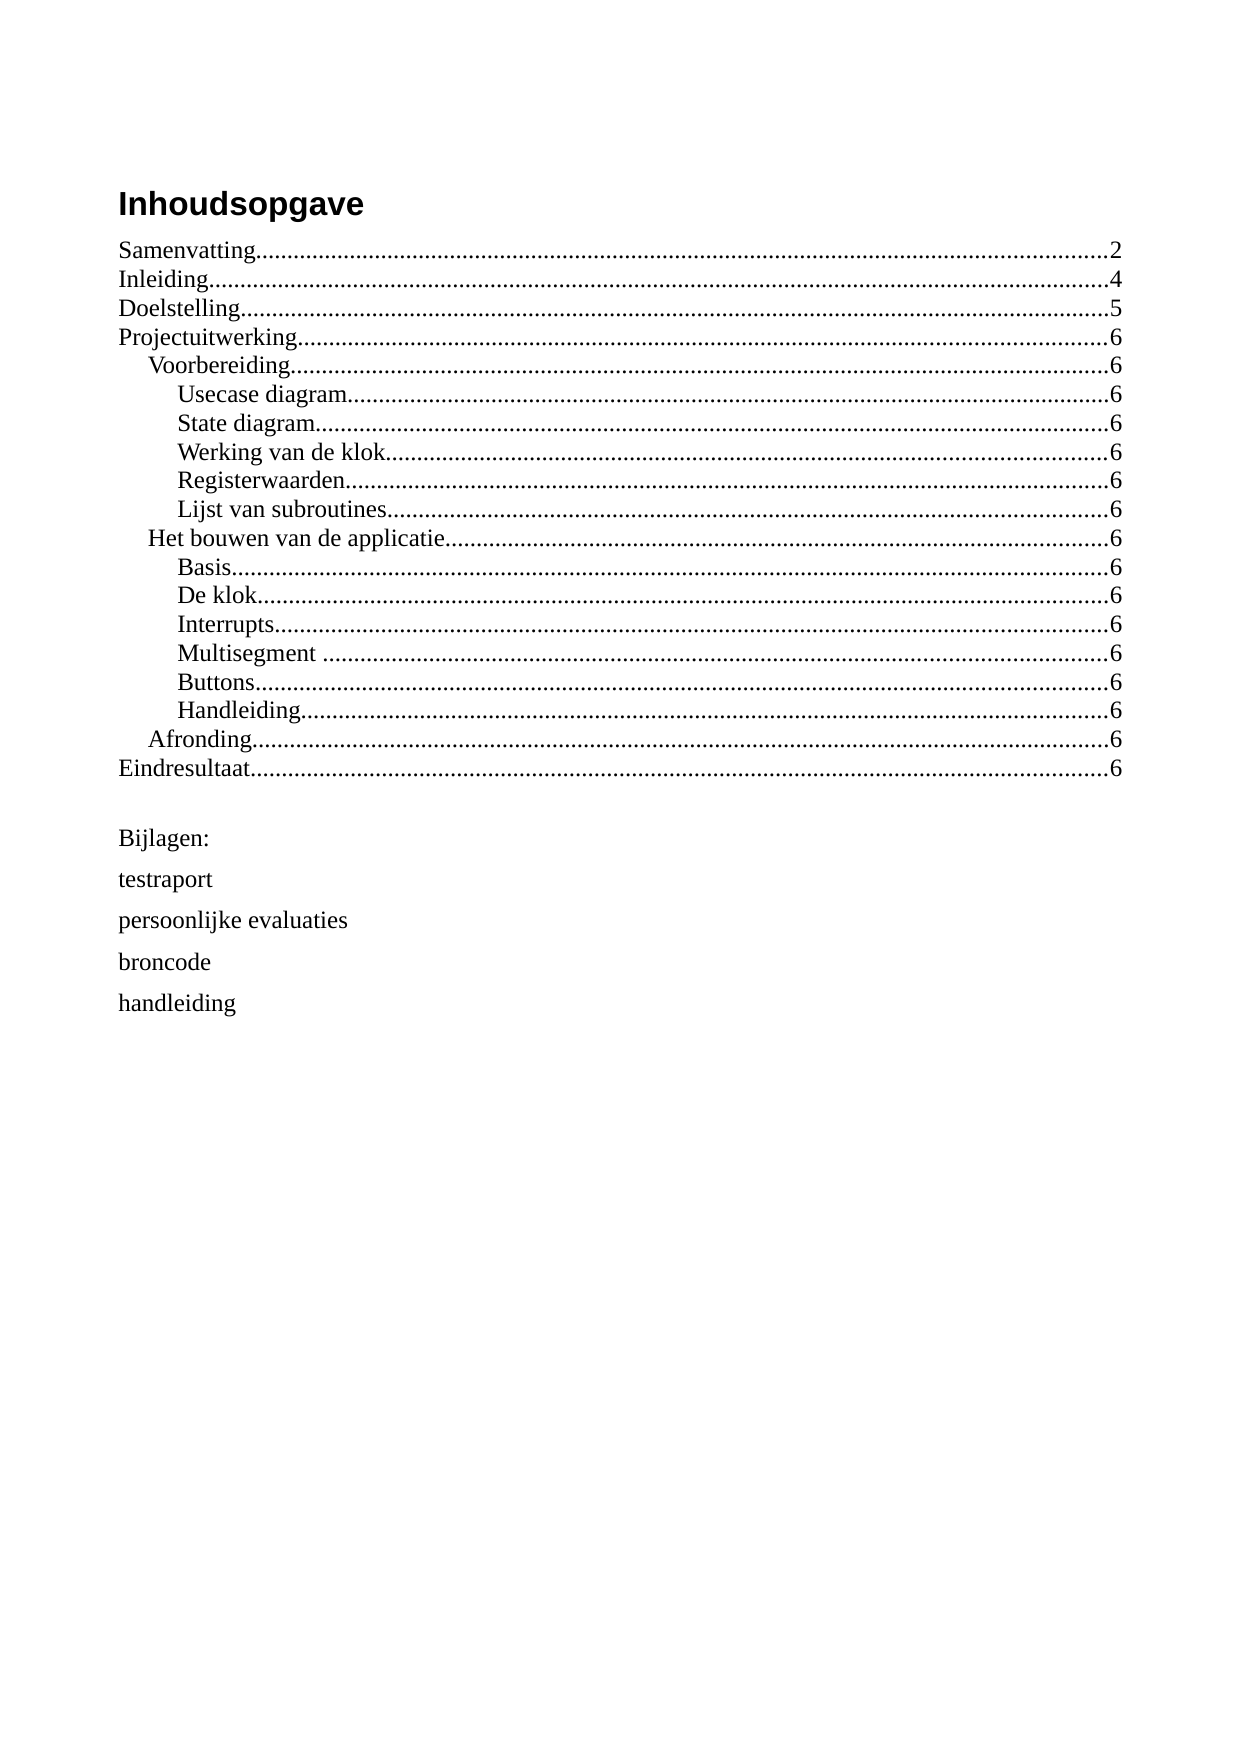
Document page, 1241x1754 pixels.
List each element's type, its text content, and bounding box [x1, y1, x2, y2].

text Het bouwen van de applicatie 6 [148, 523, 1122, 552]
text Multisegment 6 [177, 638, 1122, 667]
text Samenvatting 2 [118, 235, 1122, 264]
text De klok 6 [177, 580, 1122, 609]
text broncode [118, 947, 1122, 975]
text Buttons 6 [177, 667, 1122, 695]
text Lijst van subroutines 6 [177, 494, 1122, 523]
text Registerwaarden 6 [177, 465, 1122, 494]
text persoonlijke evaluaties [118, 905, 1122, 934]
text Usecase diagram 6 [177, 379, 1122, 408]
text Bijlagen: [118, 823, 1122, 852]
subtitle Inhoudsopgave [118, 184, 1122, 223]
text State diagram 6 [177, 408, 1122, 437]
text Eindresultaat 6 [118, 753, 1122, 782]
text Inleiding 4 [118, 264, 1122, 293]
text testraport [118, 864, 1122, 893]
text Projectuitwerking 6 [118, 322, 1122, 350]
text Interrupts 6 [177, 609, 1122, 638]
text handleiding [118, 988, 1122, 1017]
text Werking van de klok 6 [177, 437, 1122, 465]
text Afronding 6 [148, 724, 1122, 753]
text Doelstelling 5 [118, 293, 1122, 322]
text Basis 6 [177, 552, 1122, 580]
text Handleiding 6 [177, 695, 1122, 724]
text Voorbereiding 6 [148, 350, 1122, 379]
